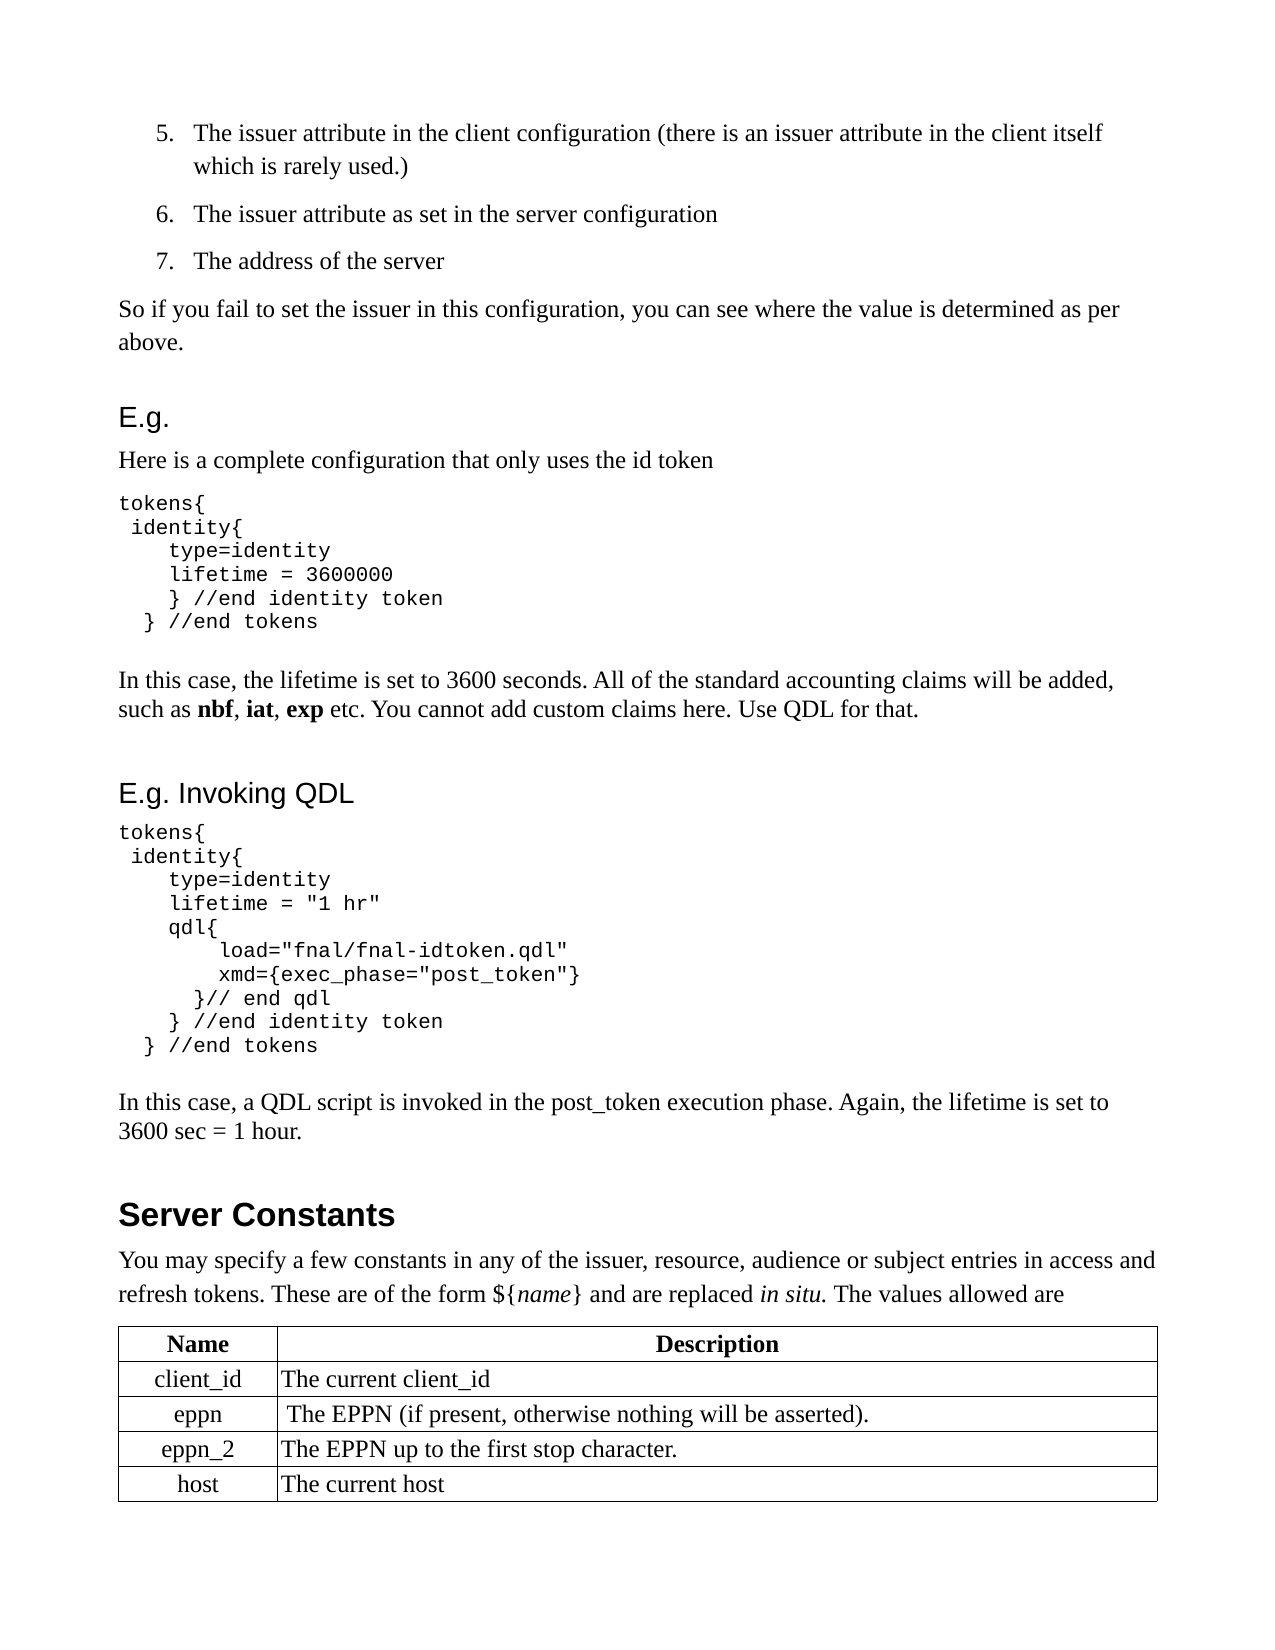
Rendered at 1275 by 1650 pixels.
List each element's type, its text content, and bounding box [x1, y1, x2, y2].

subtitle E.g. Invoking QDL [118, 776, 1157, 810]
text So if you fail to set the issuer in this configuration, you can see where the value is determined as per above. [118, 294, 1157, 356]
text In this case, a QDL script is invoked in the post_token execution phase. Again, the lifetime is set to 3600 sec = 1 hour. [118, 1087, 1157, 1145]
text Here is a complete configuration that only uses the id token [118, 446, 1157, 474]
text tokens{ identity{ type=identity [118, 822, 1157, 893]
table_cell The current client_id [278, 1362, 1157, 1396]
list The issuer attribute as set in the server configuration [156, 199, 1157, 227]
table_cell eppn_2 [119, 1432, 277, 1466]
list The address of the server [156, 246, 1157, 275]
text In this case, the lifetime is set to 3600 seconds. All of the standard accounting claims will be added, such as nbf, iat, exp etc. You cannot add custom claims here. Use QDL for that. [118, 665, 1157, 722]
text lifetime = 3600000 } //end identity token } //end tokens [118, 564, 1157, 635]
table_cell The EPPN up to the first stop character. [278, 1432, 1157, 1466]
text tokens{ identity{ type=identity [118, 493, 1157, 564]
text You may specify a few constants in any of the issuer, resource, audience or subject entries in access and refresh tokens. These are of the form ${name} and are replaced in situ. The values allowed are [118, 1246, 1157, 1307]
subtitle Server Constants [118, 1194, 1157, 1233]
table_header Name [119, 1327, 277, 1361]
subtitle E.g. [118, 399, 1157, 433]
table_cell host [119, 1467, 277, 1501]
list The issuer attribute in the client configuration (there is an issuer attribute in the client itself which is rarely used.) [156, 118, 1157, 180]
table_cell client_id [119, 1362, 277, 1396]
text lifetime = "1 hr" qdl{ load="fnal/fnal-idtoken.qdl" xmd={exec_phase="post_token"} }// end qdl } //end identity token } //end tokens [118, 893, 1157, 1059]
table_cell The current host [278, 1467, 1157, 1501]
table_cell eppn [119, 1397, 277, 1431]
table_header Description [278, 1327, 1157, 1361]
table_cell The EPPN (if present, otherwise nothing will be asserted). [278, 1397, 1157, 1431]
